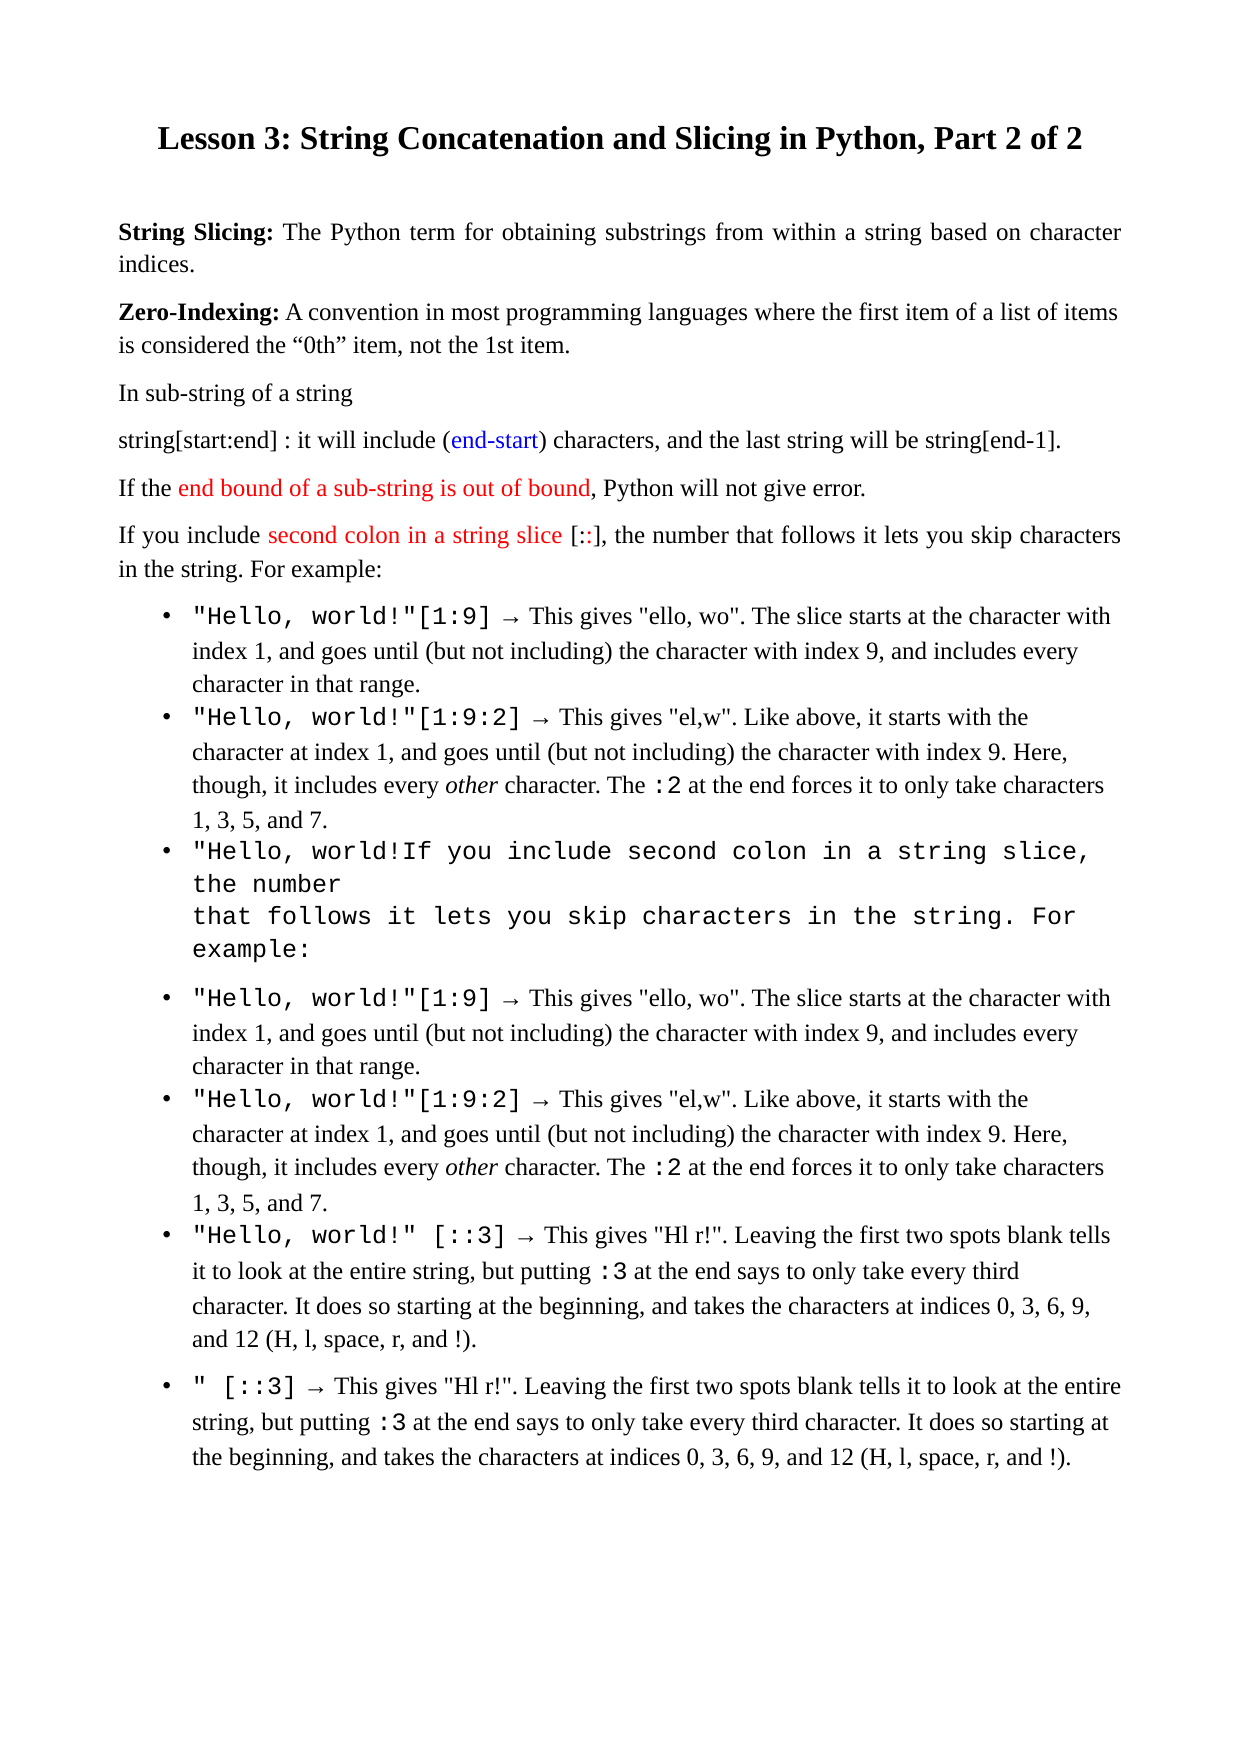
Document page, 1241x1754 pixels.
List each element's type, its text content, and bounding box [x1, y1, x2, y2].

list "Hello, world!"[1:9] → This gives "ello, wo". The slice starts at the character with index 1, and goes until (but not including) the character with index 9, and includes every character in that range. [162, 983, 1122, 1080]
text Zero-Indexing: A convention in most programming languages where the first item of a list of items is considered the “0th” item, not the 1st item. [118, 297, 1122, 359]
text string[start:end] : it will include (end-start) characters, and the last string will be string[end-1]. [118, 425, 1122, 454]
list "Hello, world!"[1:9] → This gives "ello, wo". The slice starts at the character with index 1, and goes until (but not including) the character with index 9, and includes every character in that range. [162, 601, 1122, 698]
subtitle Lesson 3: String Concatenation and Slicing in Python, Part 2 of 2 [118, 118, 1122, 156]
text If the end bound of a sub-string is out of bound, Python will not give error. [118, 473, 1122, 502]
text String Slicing: The Python term for obtaining substrings from within a string based on character indices. [118, 217, 1122, 278]
text In sub-string of a string [118, 378, 1122, 407]
text If you include second colon in a string slice [::], the number that follows it lets you skip characters in the string. For example: [118, 521, 1122, 582]
list "Hello, world!"[1:9:2] → This gives "el,w". Like above, it starts with the character at index 1, and goes until (but not including) the character with index 9. Here, though, it includes every other character. The :2 at the end forces it to only take characters 1, 3, 5, and 7. [162, 1084, 1122, 1216]
list "Hello, world!" [::3] → This gives "Hl r!". Leaving the first two spots blank tells it to look at the entire string, but putting :3 at the end says to only take every third character. It does so starting at the beginning, and takes the characters at indices 0, 3, 6, 9, and 12 (H, l, space, r, and !). [162, 1221, 1122, 1353]
list " [::3] → This gives "Hl r!". Leaving the first two spots blank tells it to look at the entire string, but putting :3 at the end says to only take every third character. It does so starting at the beginning, and takes the characters at indices 0, 3, 6, 9, and 12 (H, l, space, r, and !). [162, 1371, 1122, 1470]
list "Hello, world!"[1:9:2] → This gives "el,w". Like above, it starts with the character at index 1, and goes until (but not including) the character with index 9. Here, though, it includes every other character. The :2 at the end forces it to only take characters 1, 3, 5, and 7. [162, 702, 1122, 834]
list "Hello, world!If you include second colon in a string slice, the number that follows it lets you skip characters in the string. For example: [162, 839, 1122, 964]
